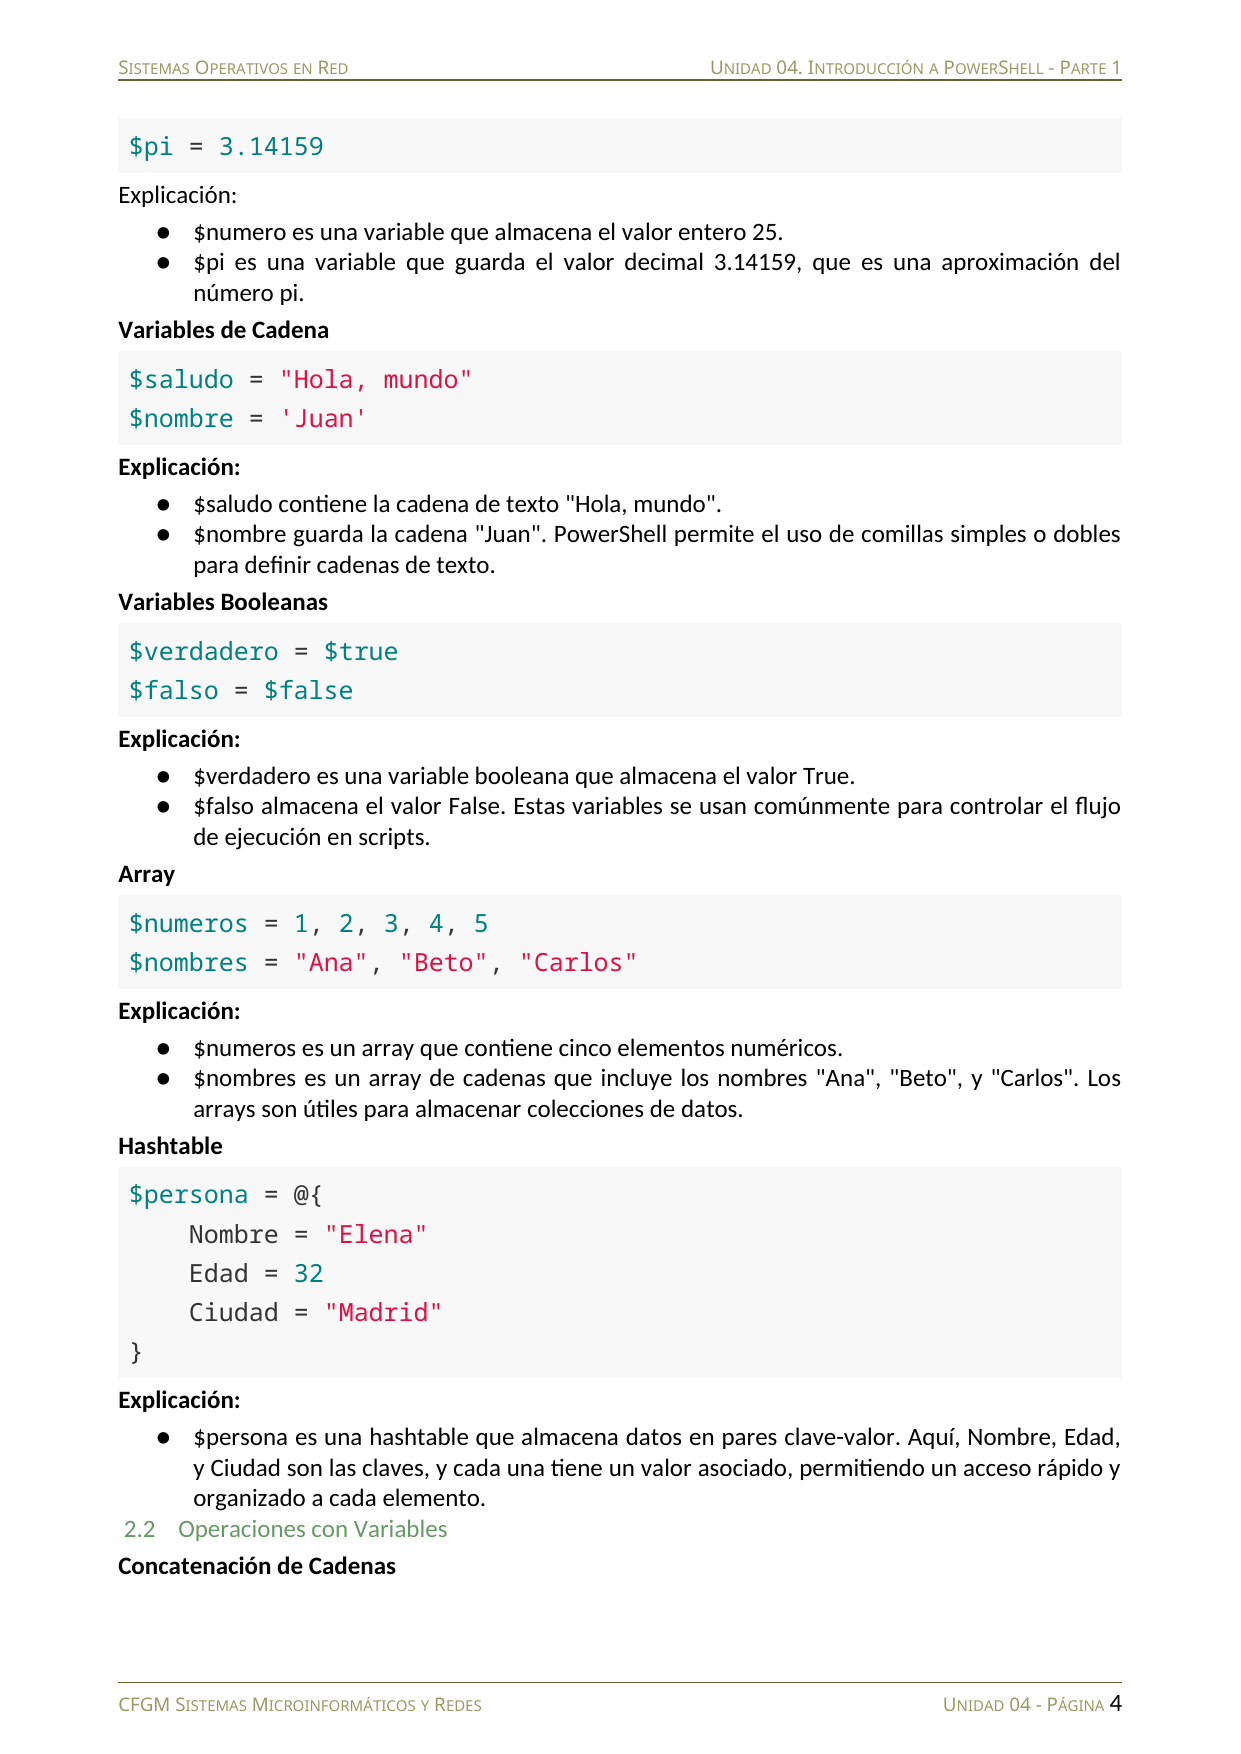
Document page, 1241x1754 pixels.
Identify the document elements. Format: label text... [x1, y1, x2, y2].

table_header $verdadero = $true $falso = $false [118, 623, 1122, 717]
text Variables de Cadena [118, 314, 1122, 344]
table_header $saludo = "Hola, mundo" $nombre = 'Juan' [118, 351, 1122, 445]
list $saludo contiene la cadena de texto "Hola, mundo". [156, 488, 1122, 518]
list $nombres es un array de cadenas que incluye los nombres "Ana", "Beto", y "Carlos". Los arrays son útiles para almacenar colecciones de datos. [156, 1062, 1122, 1123]
list $numero es una variable que almacena el valor entero 25. [156, 216, 1122, 246]
text Explicación: [118, 451, 1122, 481]
table_header $numeros = 1, 2, 3, 4, 5 $nombres = "Ana", "Beto", "Carlos" [118, 895, 1122, 989]
text Explicación: [118, 1384, 1122, 1415]
subtitle Operaciones con Variables [118, 1513, 1122, 1543]
list $falso almacena el valor False. Estas variables se usan comúnmente para controlar el flujo de ejecución en scripts. [156, 790, 1122, 851]
text Explicación: [118, 179, 1122, 209]
list $numeros es un array que contiene cinco elementos numéricos. [156, 1032, 1122, 1062]
table_header $pi = 3.14159 [118, 118, 1122, 173]
text Hashtable [118, 1130, 1122, 1160]
text Concatenación de Cadenas [118, 1550, 1122, 1580]
list $verdadero es una variable booleana que almacena el valor True. [156, 760, 1122, 790]
text Explicación: [118, 995, 1122, 1025]
list $nombre guarda la cadena "Juan". PowerShell permite el uso de comillas simples o dobles para definir cadenas de texto. [156, 518, 1122, 579]
table_header $persona = @{ Nombre = "Elena" Edad = 32 Ciudad = "Madrid" } [118, 1167, 1122, 1378]
text Explicación: [118, 723, 1122, 753]
list $persona es una hashtable que almacena datos en pares clave-valor. Aquí, Nombre, Edad, y Ciudad son las claves, y cada una tiene un valor asociado, permitiendo un acceso rápido y organizado a cada elemento. [156, 1421, 1122, 1513]
text Variables Booleanas [118, 586, 1122, 616]
list $pi es una variable que guarda el valor decimal 3.14159, que es una aproximación del número pi. [156, 246, 1122, 307]
text Array [118, 858, 1122, 888]
